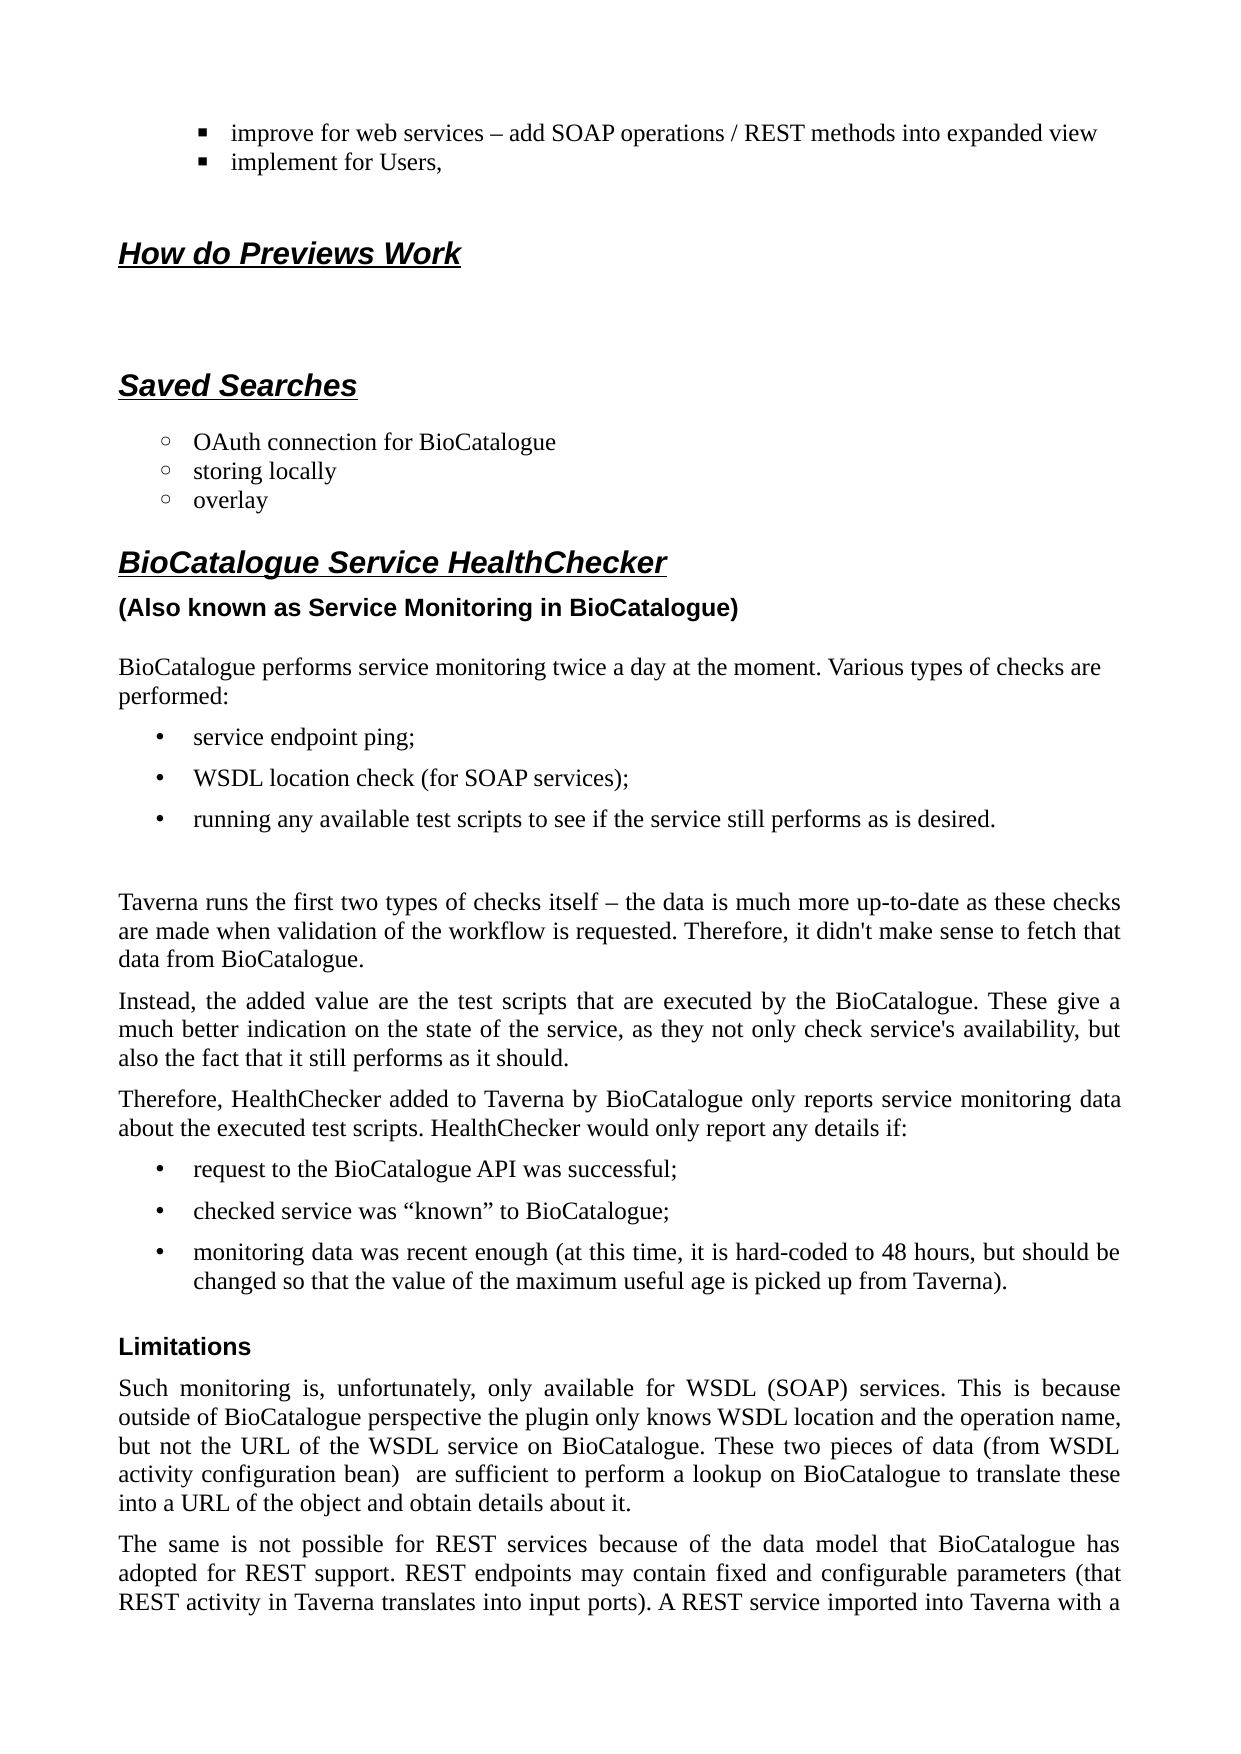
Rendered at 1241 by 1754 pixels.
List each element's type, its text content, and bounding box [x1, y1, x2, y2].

list WSDL location check (for SOAP services); [156, 763, 1122, 792]
list monitoring data was recent enough (at this time, it is hard-coded to 48 hours, but should be changed so that the value of the maximum useful age is picked up from Taverna). [156, 1237, 1122, 1294]
text Instead, the added value are the test scripts that are executed by the BioCatalogue. These give a much better indication on the state of the service, as they not only check service's availability, but also the fact that it still performs as it should. [118, 986, 1122, 1072]
text Therefore, HealthChecker added to Taverna by BioCatalogue only reports service monitoring data about the executed test scripts. HealthChecker would only report any details if: [118, 1084, 1122, 1142]
text Taverna runs the first two types of checks itself – the data is much more up-to-date as these checks are made when validation of the workflow is requested. Therefore, it didn't make sense to fetch that data from BioCatalogue. [118, 887, 1122, 973]
text Such monitoring is, unfortunately, only available for WSDL (SOAP) services. This is because outside of BioCatalogue perspective the plugin only knows WSDL location and the operation name, but not the URL of the WSDL service on BioCatalogue. These two pieces of data (from WSDL activity configuration bean) are sufficient to perform a lookup on BioCatalogue to translate these into a URL of the object and obtain details about it. [118, 1373, 1122, 1517]
list storing locally [156, 456, 1122, 485]
subtitle Limitations [118, 1332, 1122, 1361]
list implement for Users, [193, 147, 1122, 176]
list running any available test scripts to see if the service still performs as is desired. [156, 804, 1122, 833]
list improve for web services – add SOAP operations / REST methods into expanded view [193, 118, 1122, 147]
subtitle BioCatalogue Service HealthChecker [118, 544, 1122, 580]
text BioCatalogue performs service monitoring twice a day at the moment. Various types of checks are performed: [118, 652, 1122, 709]
list request to the BioCatalogue API was successful; [156, 1154, 1122, 1183]
list service endpoint ping; [156, 722, 1122, 751]
list checked service was “known” to BioCatalogue; [156, 1196, 1122, 1224]
subtitle Saved Searches [118, 367, 1122, 403]
list overlay [156, 485, 1122, 513]
subtitle (Also known as Service Monitoring in BioCatalogue) [118, 593, 1122, 622]
list OAuth connection for BioCatalogue [156, 427, 1122, 456]
subtitle How do Previews Work [118, 235, 1122, 271]
text The same is not possible for REST services because of the data model that BioCatalogue has adopted for REST support. REST endpoints may contain fixed and configurable parameters (that REST activity in Taverna translates into input ports). A REST service imported into Taverna with a [118, 1529, 1122, 1616]
